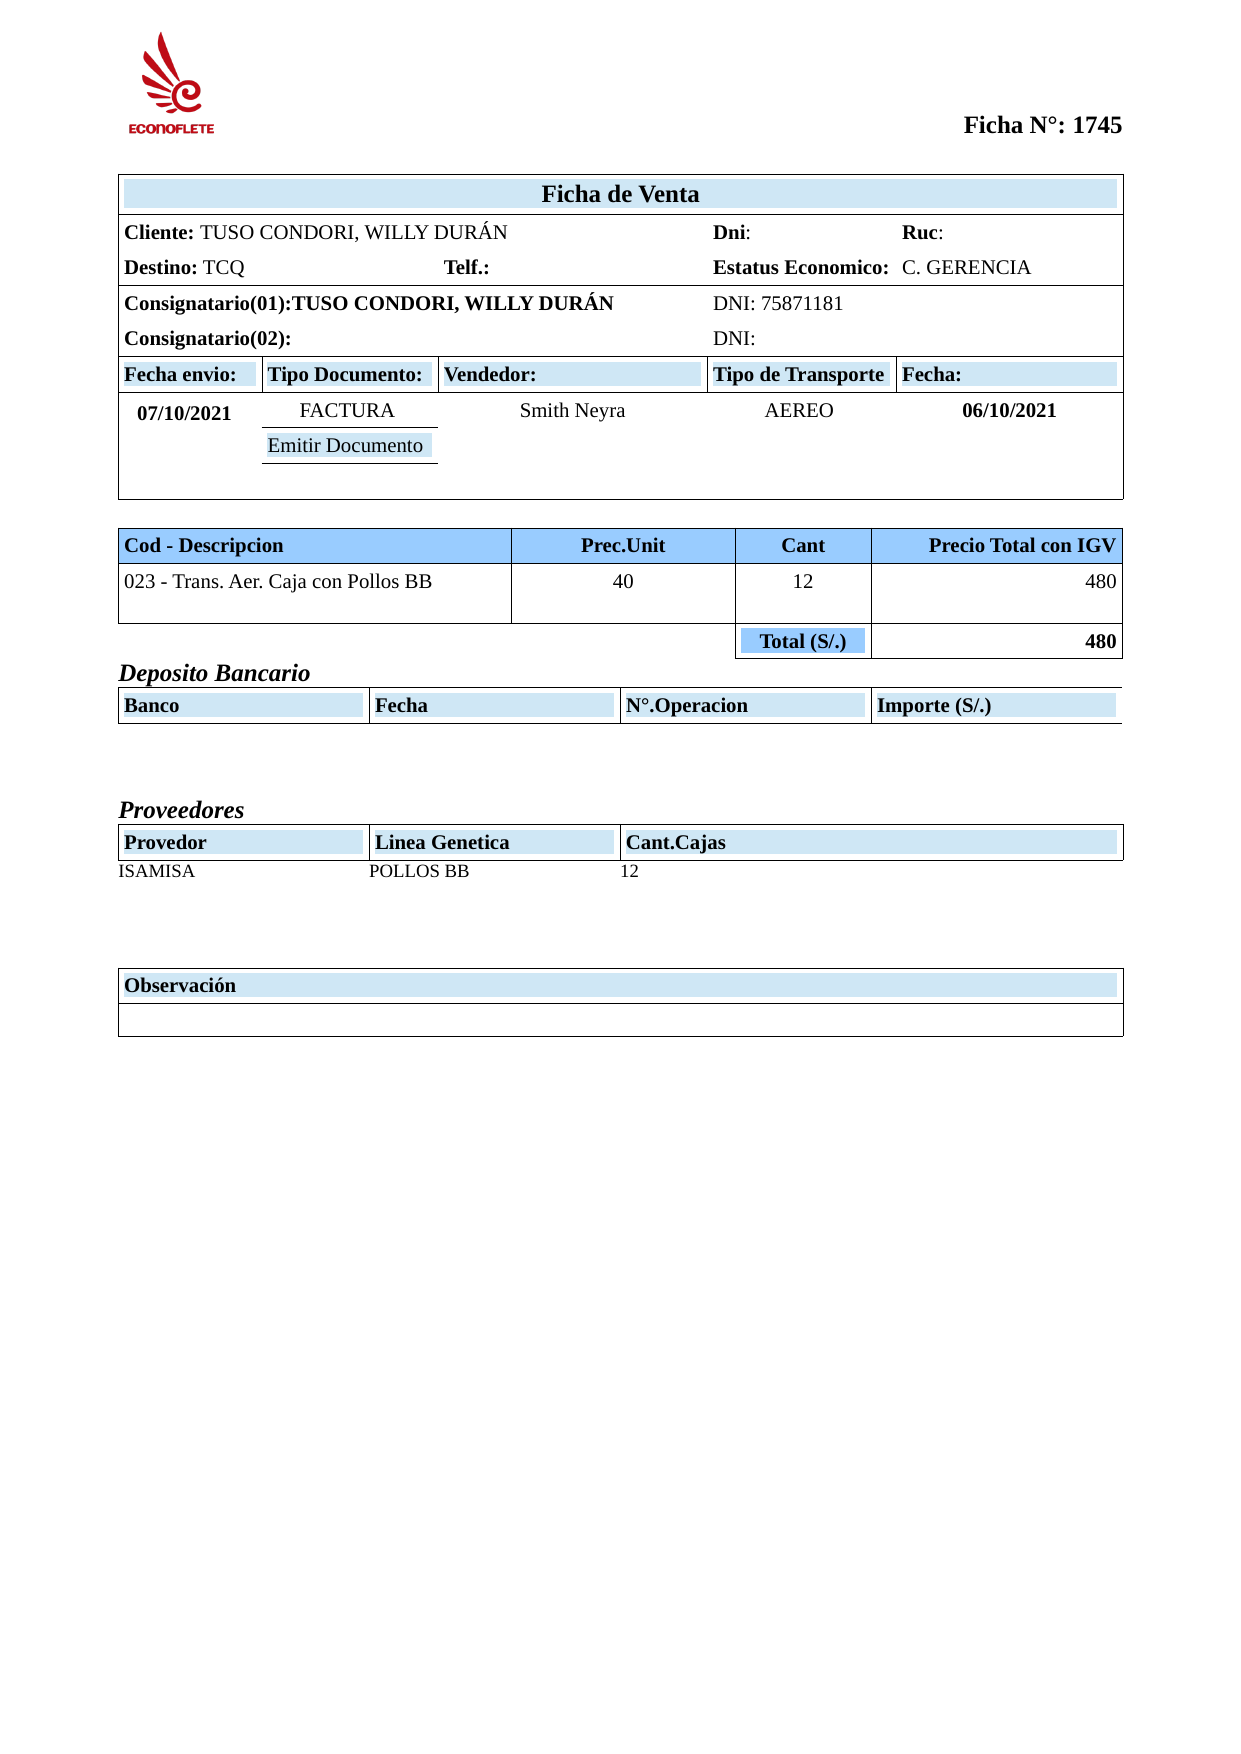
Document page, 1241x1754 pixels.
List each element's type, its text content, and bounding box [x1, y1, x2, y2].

table_cell 12 [736, 564, 871, 623]
table_cell [369, 881, 620, 903]
table_cell 12 [620, 861, 1123, 881]
table_header Observación [119, 969, 1123, 1003]
table_cell Tipo de Transporte [708, 357, 896, 392]
table_cell ISAMISA [118, 861, 369, 881]
table_header Provedor [119, 825, 369, 859]
table_cell 480 [872, 624, 1122, 658]
table_header Cant [736, 529, 871, 563]
table_cell Emitir Documento [262, 428, 438, 463]
table_cell [262, 464, 438, 498]
table_header Cod - Descripcion [119, 529, 511, 563]
table_cell [118, 924, 369, 946]
table_cell 480 [872, 564, 1122, 623]
table_cell [118, 881, 369, 903]
table_header Precio Total con IGV [872, 529, 1122, 563]
table_header Prec.Unit [512, 529, 735, 563]
table_cell 40 [512, 564, 735, 623]
table_cell [118, 946, 369, 967]
table_cell [369, 946, 620, 967]
table_cell Estatus Economico: [707, 249, 896, 285]
table_header Cant.Cajas [621, 825, 1123, 859]
table_cell [620, 747, 871, 771]
table_cell [511, 624, 735, 658]
table_cell [118, 747, 369, 771]
table_header N°.Operacion [621, 688, 871, 723]
table_cell DNI: [707, 321, 1123, 356]
table_cell [119, 1004, 1123, 1036]
picture [118, 31, 225, 134]
table_cell Telf.: [438, 249, 707, 285]
table_cell [620, 946, 1123, 967]
table_cell [118, 724, 369, 747]
table_cell [871, 771, 1122, 795]
table_cell [369, 924, 620, 946]
table_cell AEREO [707, 393, 896, 498]
table_cell Fecha envio: [119, 357, 262, 392]
table_header Importe (S/.) [872, 688, 1122, 723]
table_header Fecha [370, 688, 620, 723]
table_cell Destino: TCQ [119, 249, 438, 285]
table_cell [620, 903, 1123, 924]
table_cell [369, 724, 620, 747]
table_cell Ruc: [896, 215, 1123, 249]
table_cell Cliente: TUSO CONDORI, WILLY DURÁN [119, 215, 707, 249]
table_cell [369, 903, 620, 924]
table_cell [620, 924, 1123, 946]
table_cell Fecha: [897, 357, 1123, 392]
table_cell 06/10/2021 [896, 393, 1123, 498]
table_cell [369, 747, 620, 771]
table_cell [369, 771, 620, 795]
table_cell 023 - Trans. Aer. Caja con Pollos BB [119, 564, 511, 623]
table_header Linea Genetica [370, 825, 620, 859]
table_cell [871, 724, 1122, 747]
table_cell Consignatario(01):TUSO CONDORI, WILLY DURÁN [119, 286, 707, 321]
table_cell POLLOS BB [369, 861, 620, 881]
table_cell Vendedor: [439, 357, 707, 392]
table_cell Consignatario(02): [119, 321, 707, 356]
text Proveedores [118, 795, 1122, 824]
table_header Ficha de Venta [119, 175, 1123, 214]
text Deposito Bancario [118, 658, 1122, 687]
table_cell FACTURA [262, 393, 438, 427]
table_cell [871, 747, 1122, 771]
table_cell Tipo Documento: [263, 357, 438, 392]
table_cell Dni: [707, 215, 896, 249]
table_cell C. GERENCIA [896, 249, 1123, 285]
table_cell Smith Neyra [438, 393, 707, 498]
table_header Banco [119, 688, 369, 723]
table_cell [620, 881, 1123, 903]
table_cell [118, 771, 369, 795]
table_cell [118, 903, 369, 924]
table_cell 07/10/2021 [119, 393, 262, 498]
table_cell [620, 724, 871, 747]
table_cell [620, 771, 871, 795]
table_cell DNI: 75871181 [707, 286, 1123, 321]
table_cell [118, 624, 511, 658]
table_cell Total (S/.) [736, 624, 871, 658]
